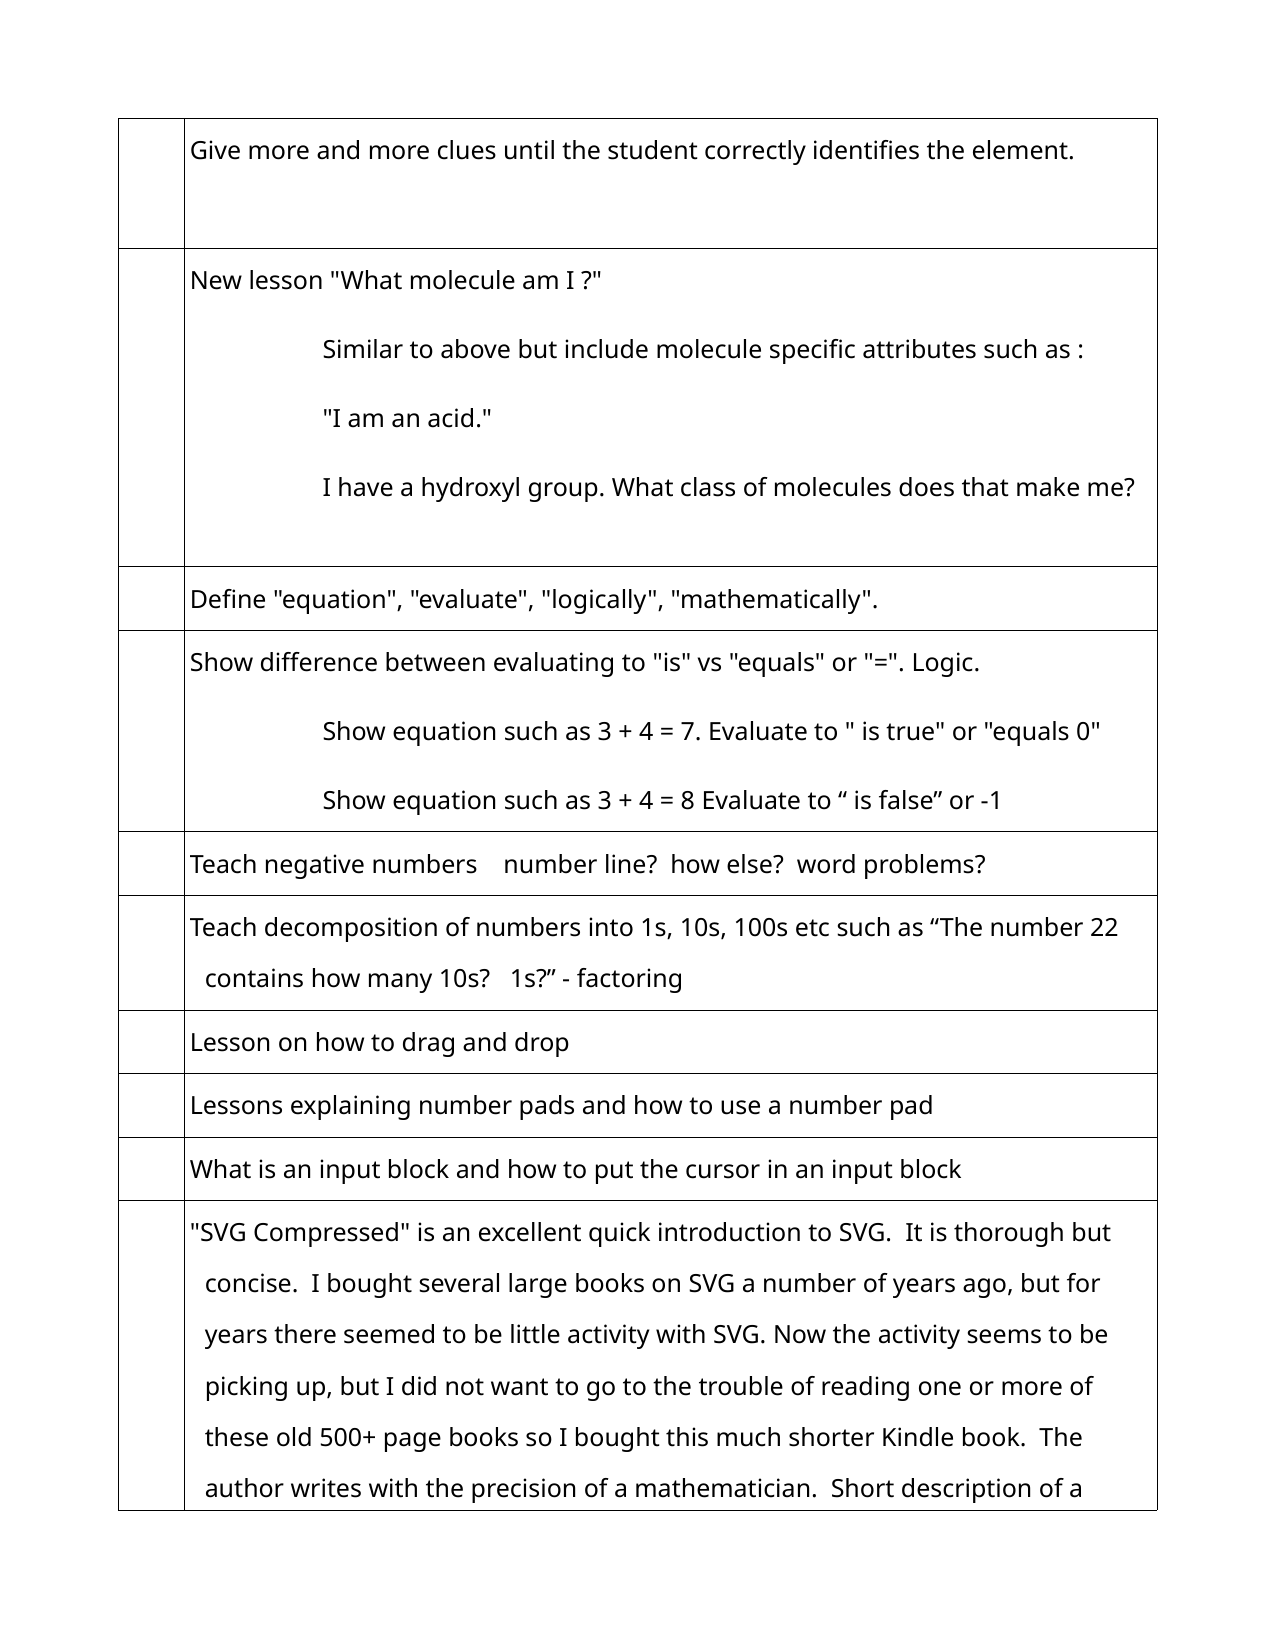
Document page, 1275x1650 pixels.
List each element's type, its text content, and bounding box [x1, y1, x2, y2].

table_cell Lesson on how to drag and drop [185, 1011, 1157, 1073]
table_cell [119, 249, 184, 566]
table_cell [119, 1011, 184, 1073]
table_cell [119, 832, 184, 895]
table_cell [119, 1138, 184, 1200]
table_cell [119, 1074, 184, 1137]
table_cell [119, 567, 184, 630]
table_cell Teach negative numbers number line? how else? word problems? [185, 832, 1157, 895]
table_cell What is an input block and how to put the cursor in an input block [185, 1138, 1157, 1200]
table_cell Define "equation", "evaluate", "logically", "mathematically". [185, 567, 1157, 630]
table_cell [119, 1201, 184, 1510]
table_cell Show difference between evaluating to "is" vs "equals" or "=". Logic. Show equation such as 3 + 4 = 7. Evaluate to " is true" or "equals 0" Show equation such as 3 + 4 = 8 Evaluate to “ is false” or -1 [185, 631, 1157, 831]
table_cell Lessons explaining number pads and how to use a number pad [185, 1074, 1157, 1137]
table_cell [119, 119, 184, 248]
table_cell [119, 631, 184, 831]
table_cell "SVG Compressed" is an excellent quick introduction to SVG. It is thorough but concise. I bought several large books on SVG a number of years ago, but for years there seemed to be little activity with SVG. Now the activity seems to be picking up, but I did not want to go to the trouble of reading one or more of these old 500+ page books so I bought this much shorter Kindle book. The author writes with the precision of a mathematician. Short description of a [185, 1201, 1157, 1510]
table_cell New lesson "What molecule am I ?" Similar to above but include molecule specific attributes such as : "I am an acid." I have a hydroxyl group. What class of molecules does that make me? [185, 249, 1157, 566]
table_cell [119, 896, 184, 1009]
table_cell Teach decomposition of numbers into 1s, 10s, 100s etc such as “The number 22 contains how many 10s? 1s?” - factoring [185, 896, 1157, 1009]
table_cell Give more and more clues until the student correctly identifies the element. [185, 119, 1157, 248]
